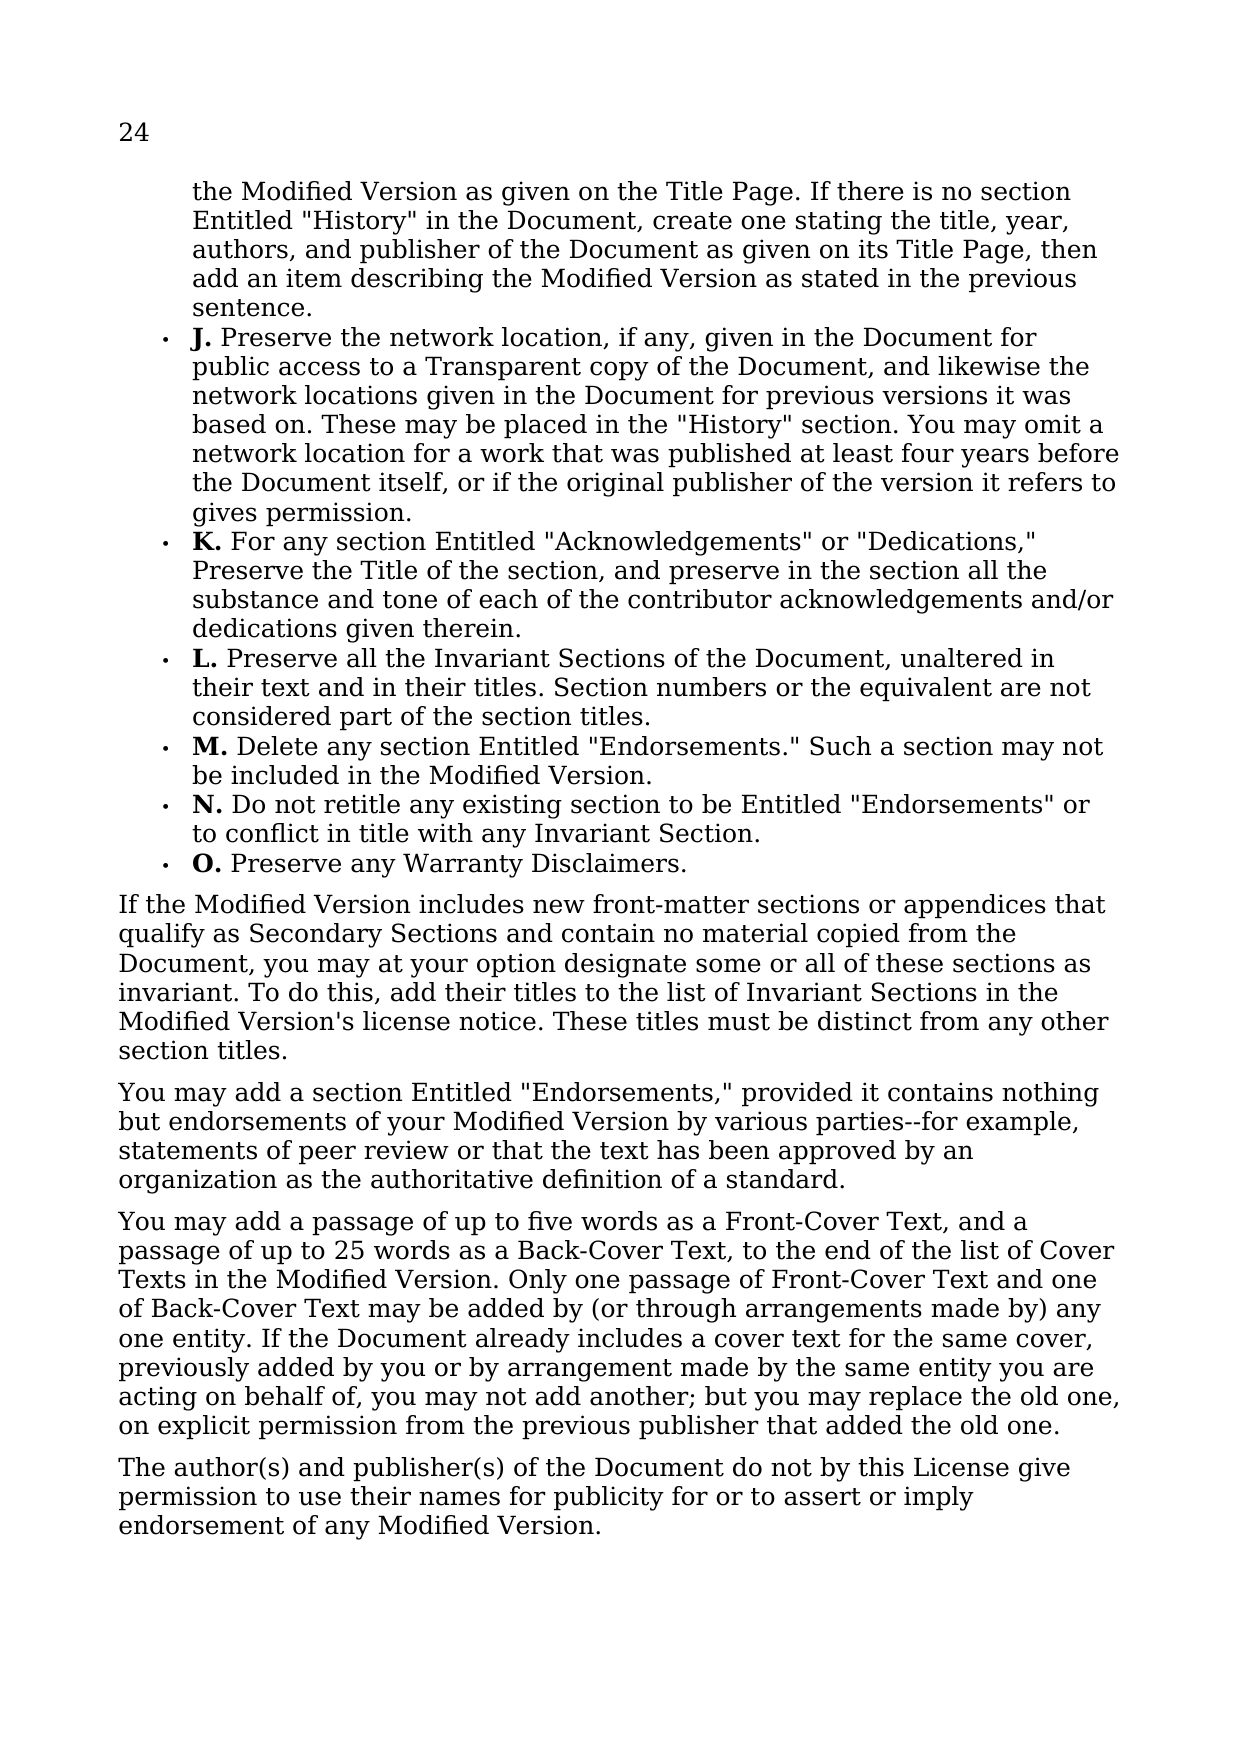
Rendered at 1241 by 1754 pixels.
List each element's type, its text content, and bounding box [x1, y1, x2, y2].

list the Modified Version as given on the Title Page. If there is no section Entitled "History" in the Document, create one stating the title, year, authors, and publisher of the Document as given on its Title Page, then add an item describing the Modified Version as stated in the previous sentence. [162, 177, 1122, 323]
text The author(s) and publisher(s) of the Document do not by this License give permission to use their names for publicity for or to assert or imply endorsement of any Modified Version. [118, 1453, 1122, 1541]
list K. For any section Entitled "Acknowledgements" or "Dedications," Preserve the Title of the section, and preserve in the section all the substance and tone of each of the contributor acknowledgements and/or dedications given therein. [162, 527, 1122, 644]
list L. Preserve all the Invariant Sections of the Document, unaltered in their text and in their titles. Section numbers or the equivalent are not considered part of the section titles. [162, 644, 1122, 732]
text If the Modified Version includes new front-matter sections or appendices that qualify as Secondary Sections and contain no material copied from the Document, you may at your option designate some or all of these sections as invariant. To do this, add their titles to the list of Invariant Sections in the Modified Version's license notice. These titles must be distinct from any other section titles. [118, 891, 1122, 1066]
list N. Do not retitle any existing section to be Entitled "Endorsements" or to conflict in title with any Invariant Section. [162, 790, 1122, 849]
list J. Preserve the network location, if any, given in the Document for public access to a Transparent copy of the Document, and likewise the network locations given in the Document for previous versions it was based on. These may be placed in the "History" section. You may omit a network location for a work that was published at least four years before the Document itself, or if the original publisher of the version it refers to gives permission. [162, 323, 1122, 527]
list M. Delete any section Entitled "Endorsements." Such a section may not be included in the Modified Version. [162, 732, 1122, 790]
text You may add a passage of up to five words as a Front-Cover Text, and a passage of up to 25 words as a Back-Cover Text, to the end of the list of Cover Texts in the Modified Version. Only one passage of Front-Cover Text and one of Back-Cover Text may be added by (or through arrangements made by) any one entity. If the Document already includes a cover text for the same cover, previously added by you or by arrangement made by the same entity you are acting on behalf of, you may not add another; but you may replace the old one, on explicit permission from the previous publisher that added the old one. [118, 1207, 1122, 1441]
text You may add a section Entitled "Endorsements," provided it contains nothing but endorsements of your Modified Version by various parties--for example, statements of peer review or that the text has been approved by an organization as the authoritative definition of a standard. [118, 1078, 1122, 1195]
list O. Preserve any Warranty Disclaimers. [162, 849, 1122, 878]
